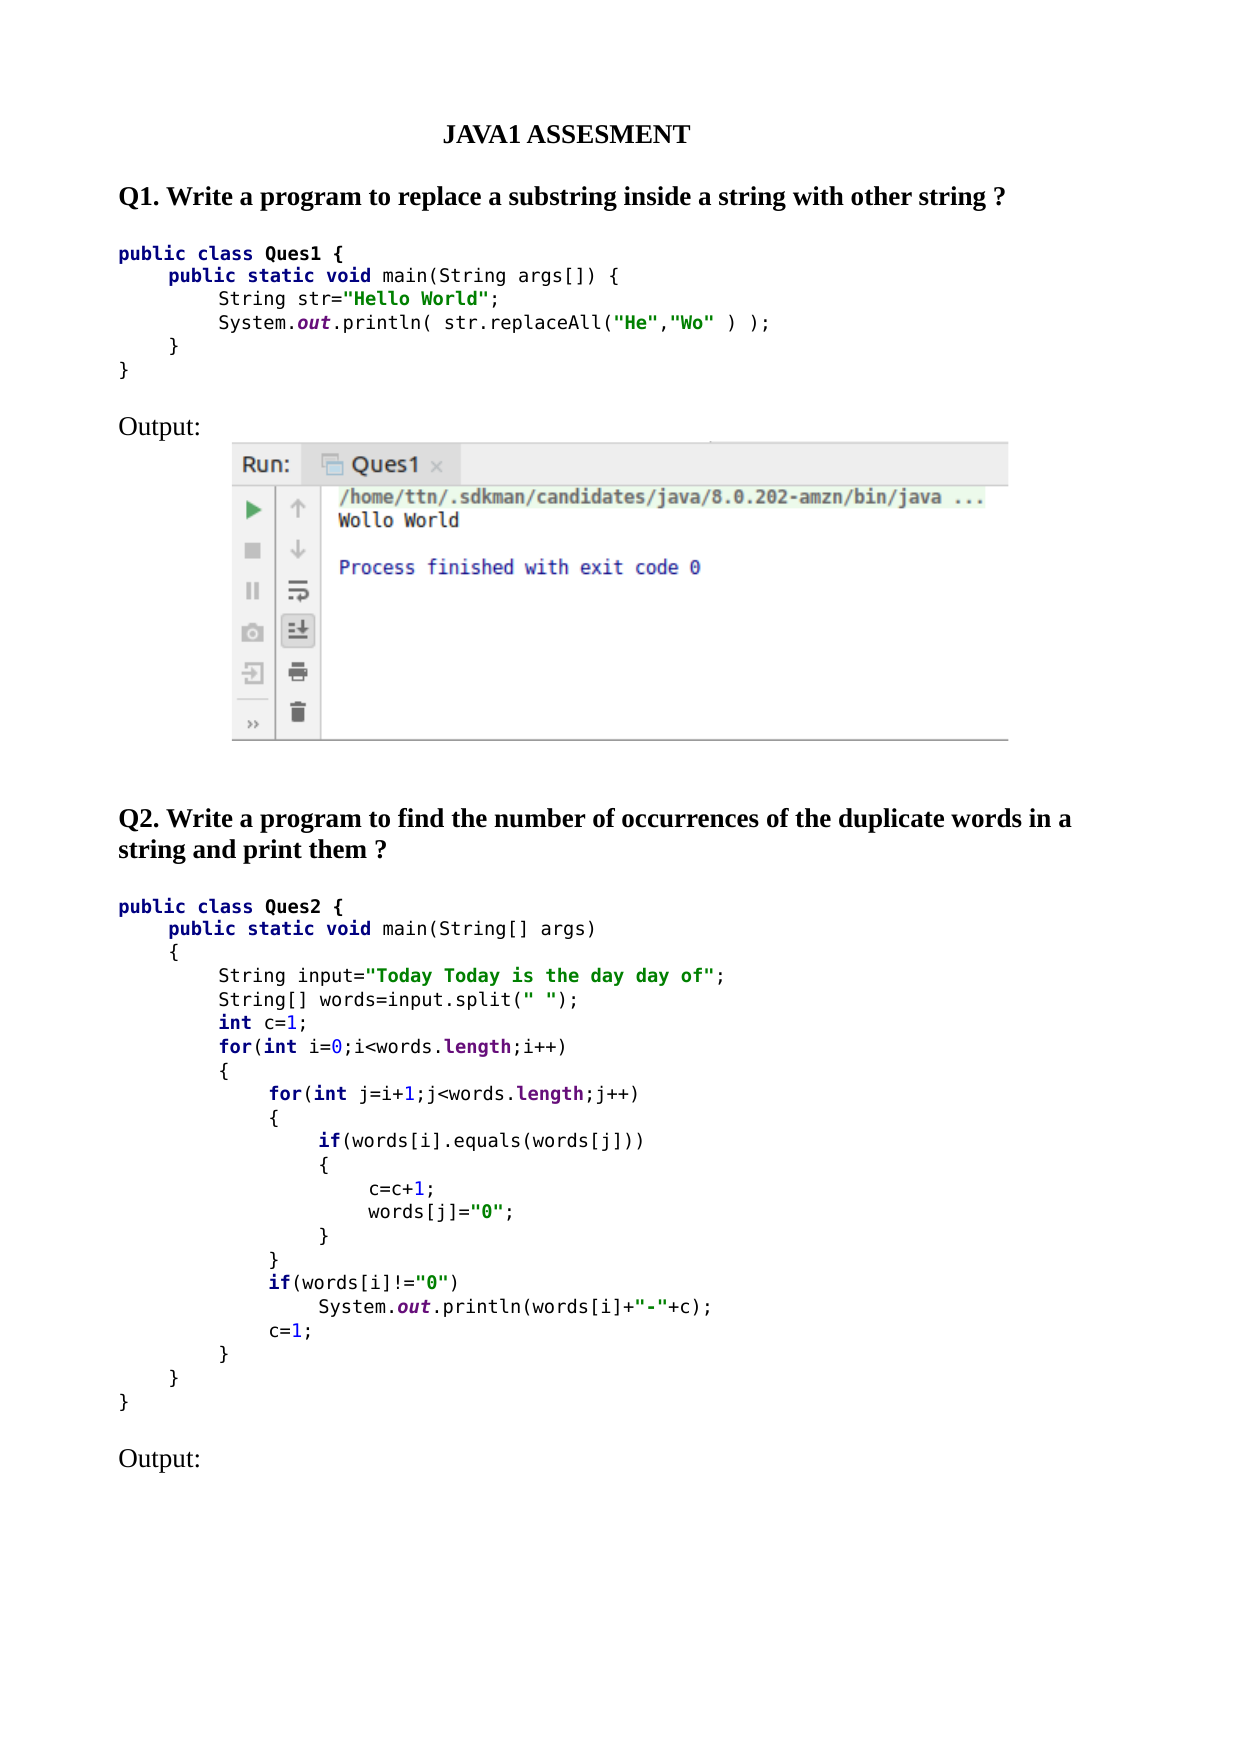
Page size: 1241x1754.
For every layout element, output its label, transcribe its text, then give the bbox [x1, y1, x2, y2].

text String input="Today Today is the day day of"; [118, 965, 1122, 989]
picture [231, 441, 1009, 741]
text String str="Hello World"; [118, 288, 1122, 312]
text } [118, 1225, 1122, 1249]
text public class Ques2 { [118, 896, 1122, 918]
text System.out.println(words[i]+"-"+c); [118, 1296, 1122, 1320]
text { [118, 1107, 1122, 1131]
text for(int j=i+1;j<words.length;j++) [118, 1083, 1122, 1107]
text c=1; [118, 1320, 1122, 1343]
text System.out.println( str.replaceAll("He","Wo" ) ); [118, 312, 1122, 336]
text public static void main(String[] args) [118, 918, 1122, 941]
text Output: [118, 411, 1122, 442]
text c=c+1; [118, 1178, 1122, 1201]
text int c=1; [118, 1012, 1122, 1036]
text } [118, 1367, 1122, 1391]
text } [118, 1249, 1122, 1272]
text if(words[i]!="0") [118, 1272, 1122, 1296]
text Q1. Write a program to replace a substring inside a string with other string ? [118, 180, 1122, 212]
text words[j]="0"; [118, 1201, 1122, 1225]
text Q2. Write a program to find the number of occurrences of the duplicate words in a string and print them ? [118, 771, 1122, 865]
text String[] words=input.split(" "); [118, 989, 1122, 1012]
text { [118, 941, 1122, 965]
text for(int i=0;i<words.length;i++) [118, 1036, 1122, 1059]
text } [118, 1343, 1122, 1367]
text } [118, 1391, 1122, 1412]
text public static void main(String args[]) { [118, 264, 1122, 288]
text if(words[i].equals(words[j])) [118, 1131, 1122, 1154]
text Output: [118, 1442, 1122, 1473]
text { [118, 1154, 1122, 1178]
text } [118, 359, 1122, 381]
text public class Ques1 { [118, 243, 1122, 264]
text { [118, 1059, 1122, 1083]
text JAVA1 ASSESMENT [118, 118, 1122, 149]
text } [118, 336, 1122, 359]
